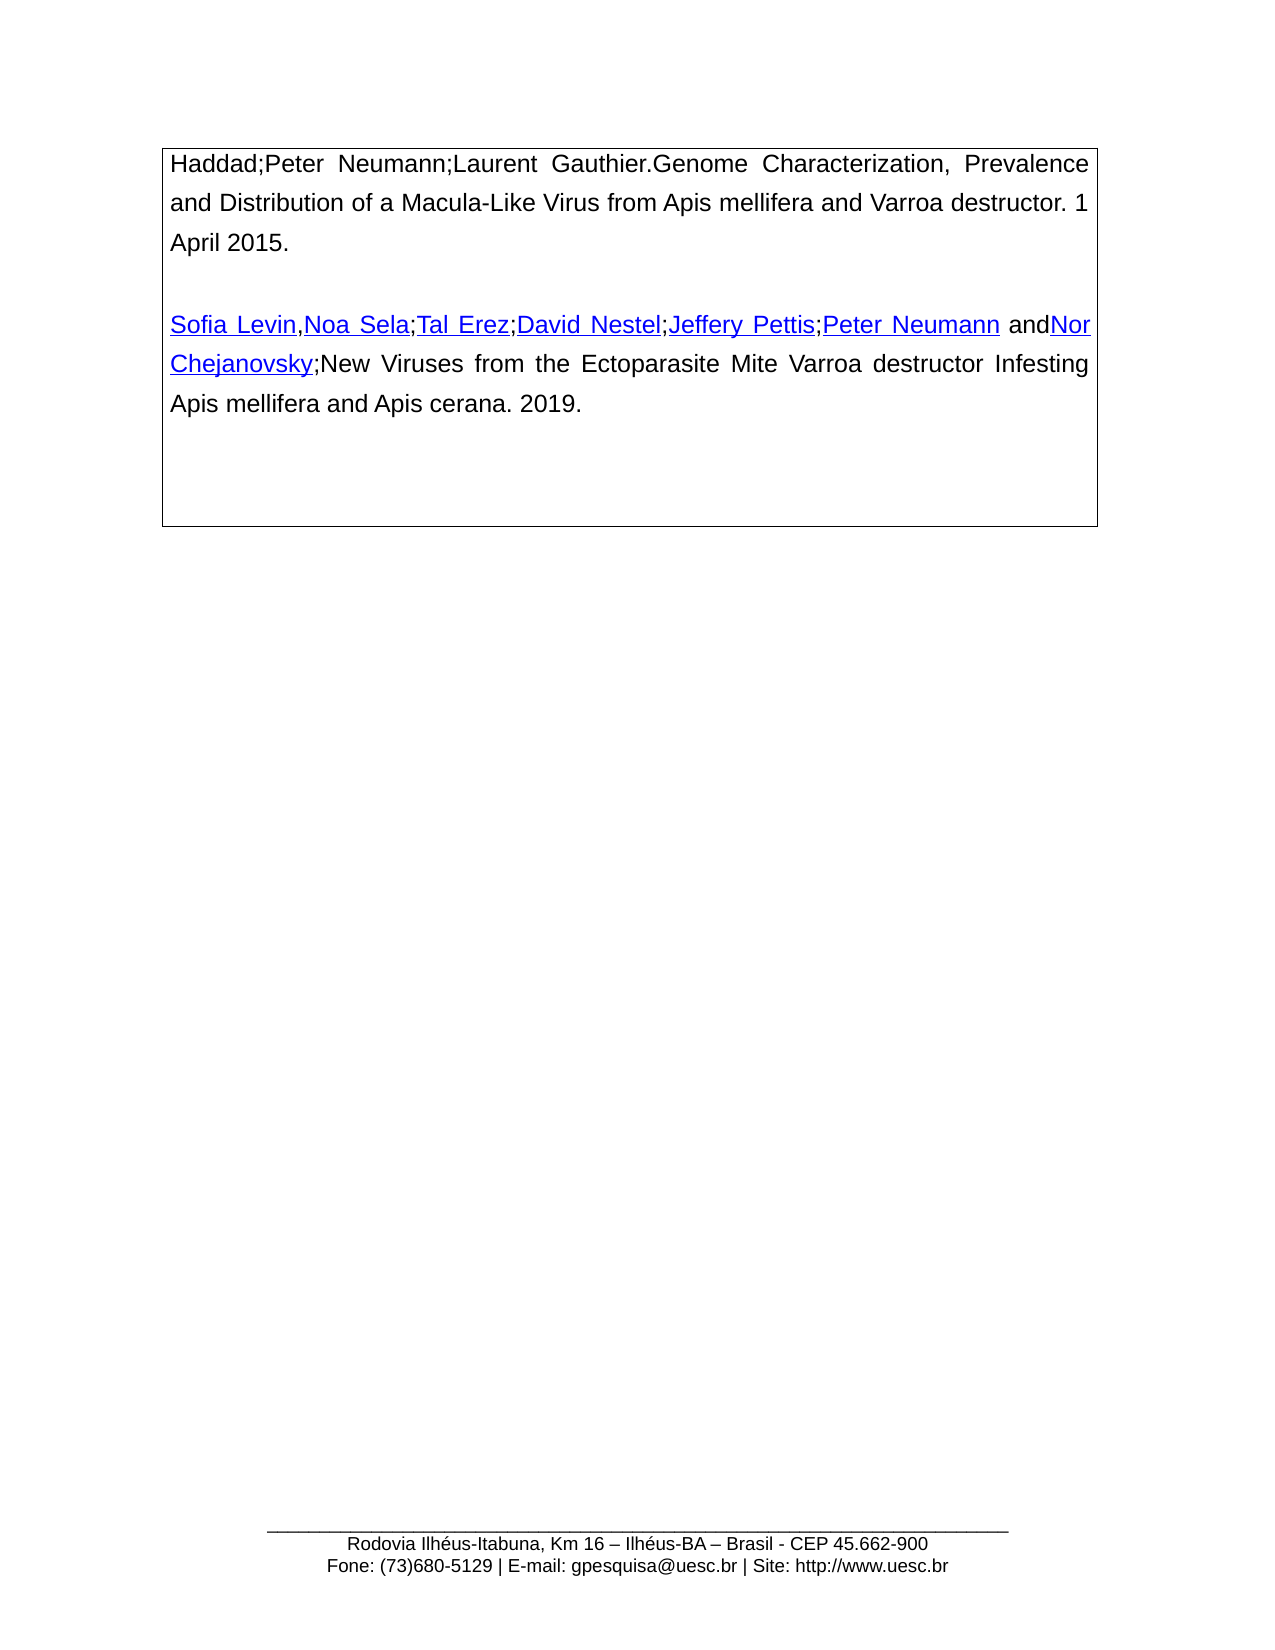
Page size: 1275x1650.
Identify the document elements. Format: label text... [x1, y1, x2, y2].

table_cell Haddad;Peter Neumann;Laurent Gauthier.Genome Characterization, Prevalence and Distribution of a Macula-Like Virus from Apis mellifera and Varroa destructor. 1 April 2015. Sofia Levin,Noa Sela;Tal Erez;David Nestel;Jeffery Pettis;Peter Neumann andNor Chejanovsky;New Viruses from the Ectoparasite Mite Varroa destructor Infesting Apis mellifera and Apis cerana. 2019. [163, 149, 1097, 526]
